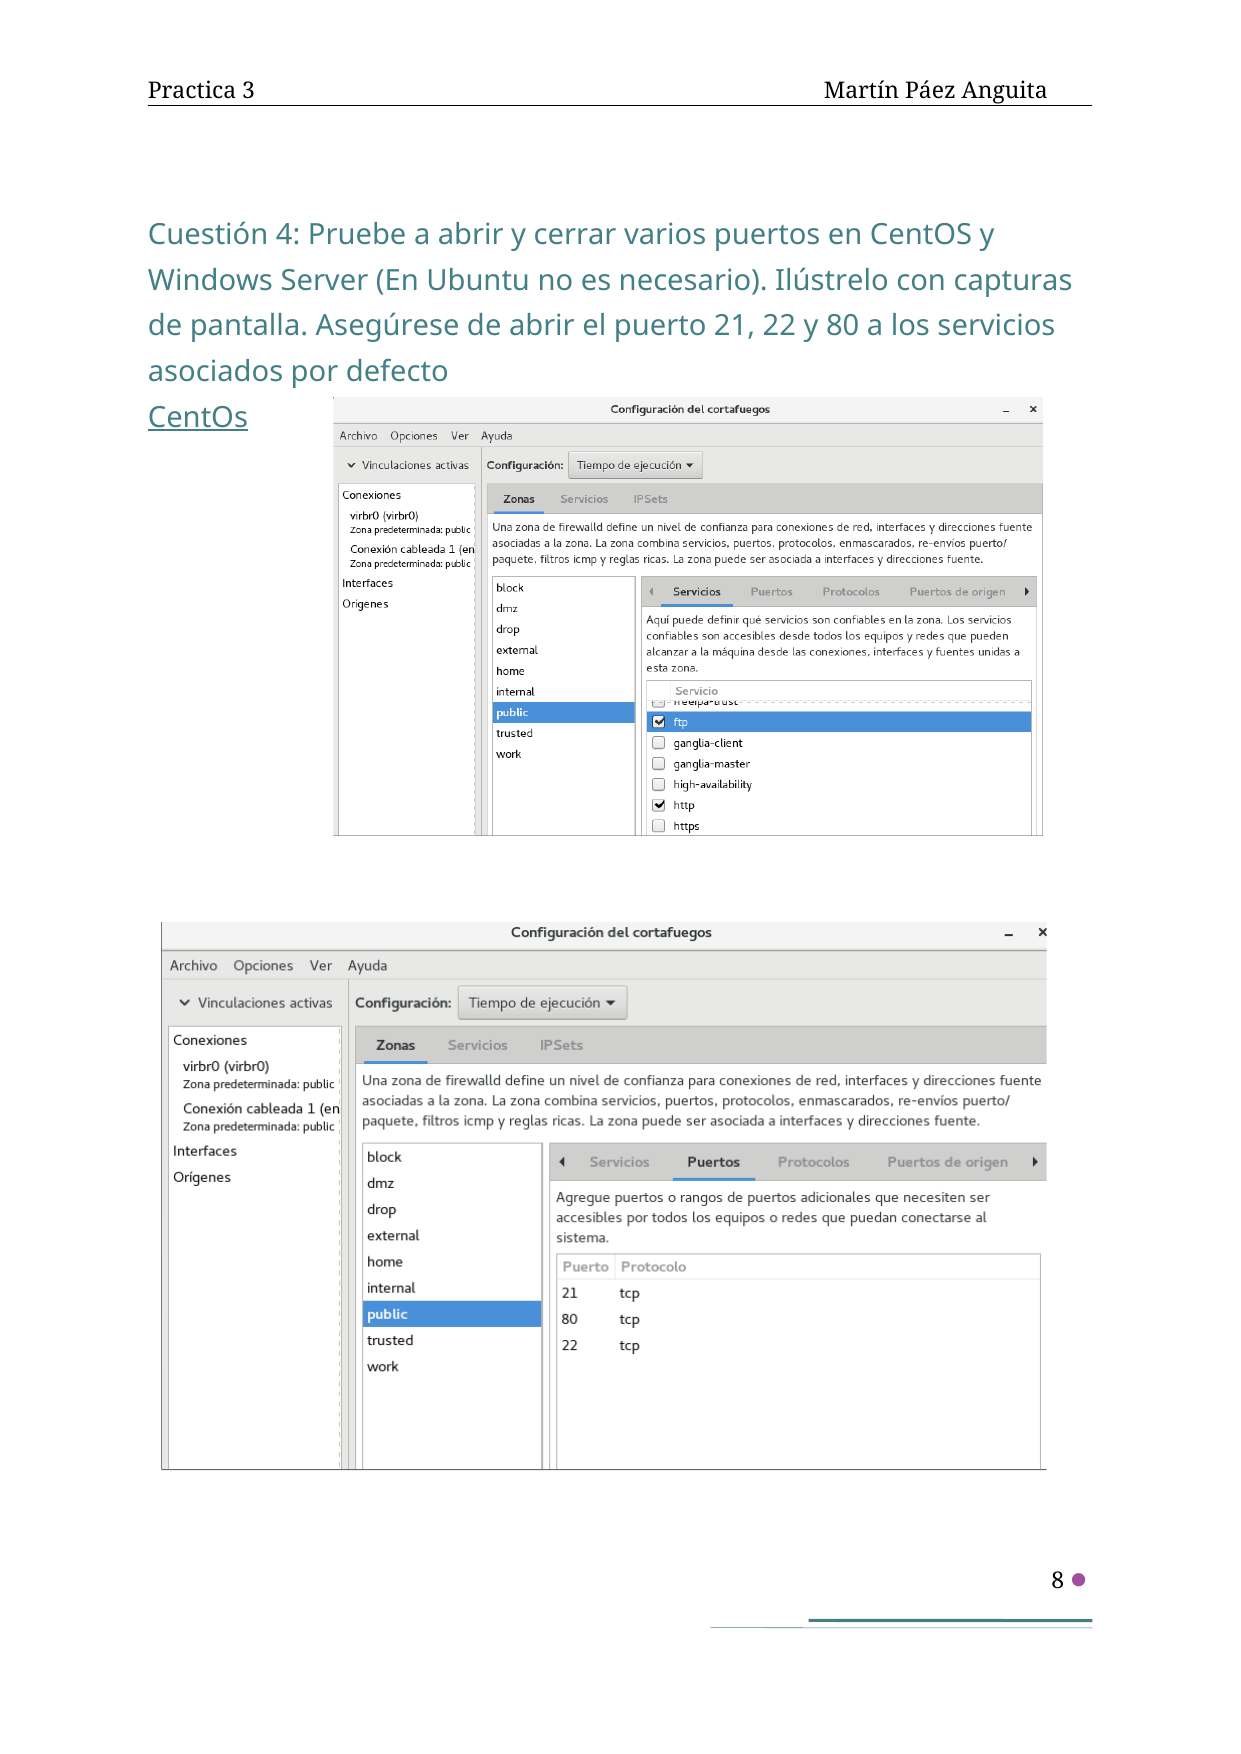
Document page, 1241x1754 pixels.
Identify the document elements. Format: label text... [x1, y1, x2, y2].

subtitle Cuestión 4: Pruebe a abrir y cerrar varios puertos en CentOS y Windows Server (En Ubuntu no es necesario). Ilústrelo con capturas de pantalla. Asegúrese de abrir el puerto 21, 22 y 80 a los servicios asociados por defecto [148, 213, 1092, 390]
subtitle CentOs [148, 396, 1092, 436]
picture [161, 922, 1047, 1471]
picture [333, 397, 1043, 836]
